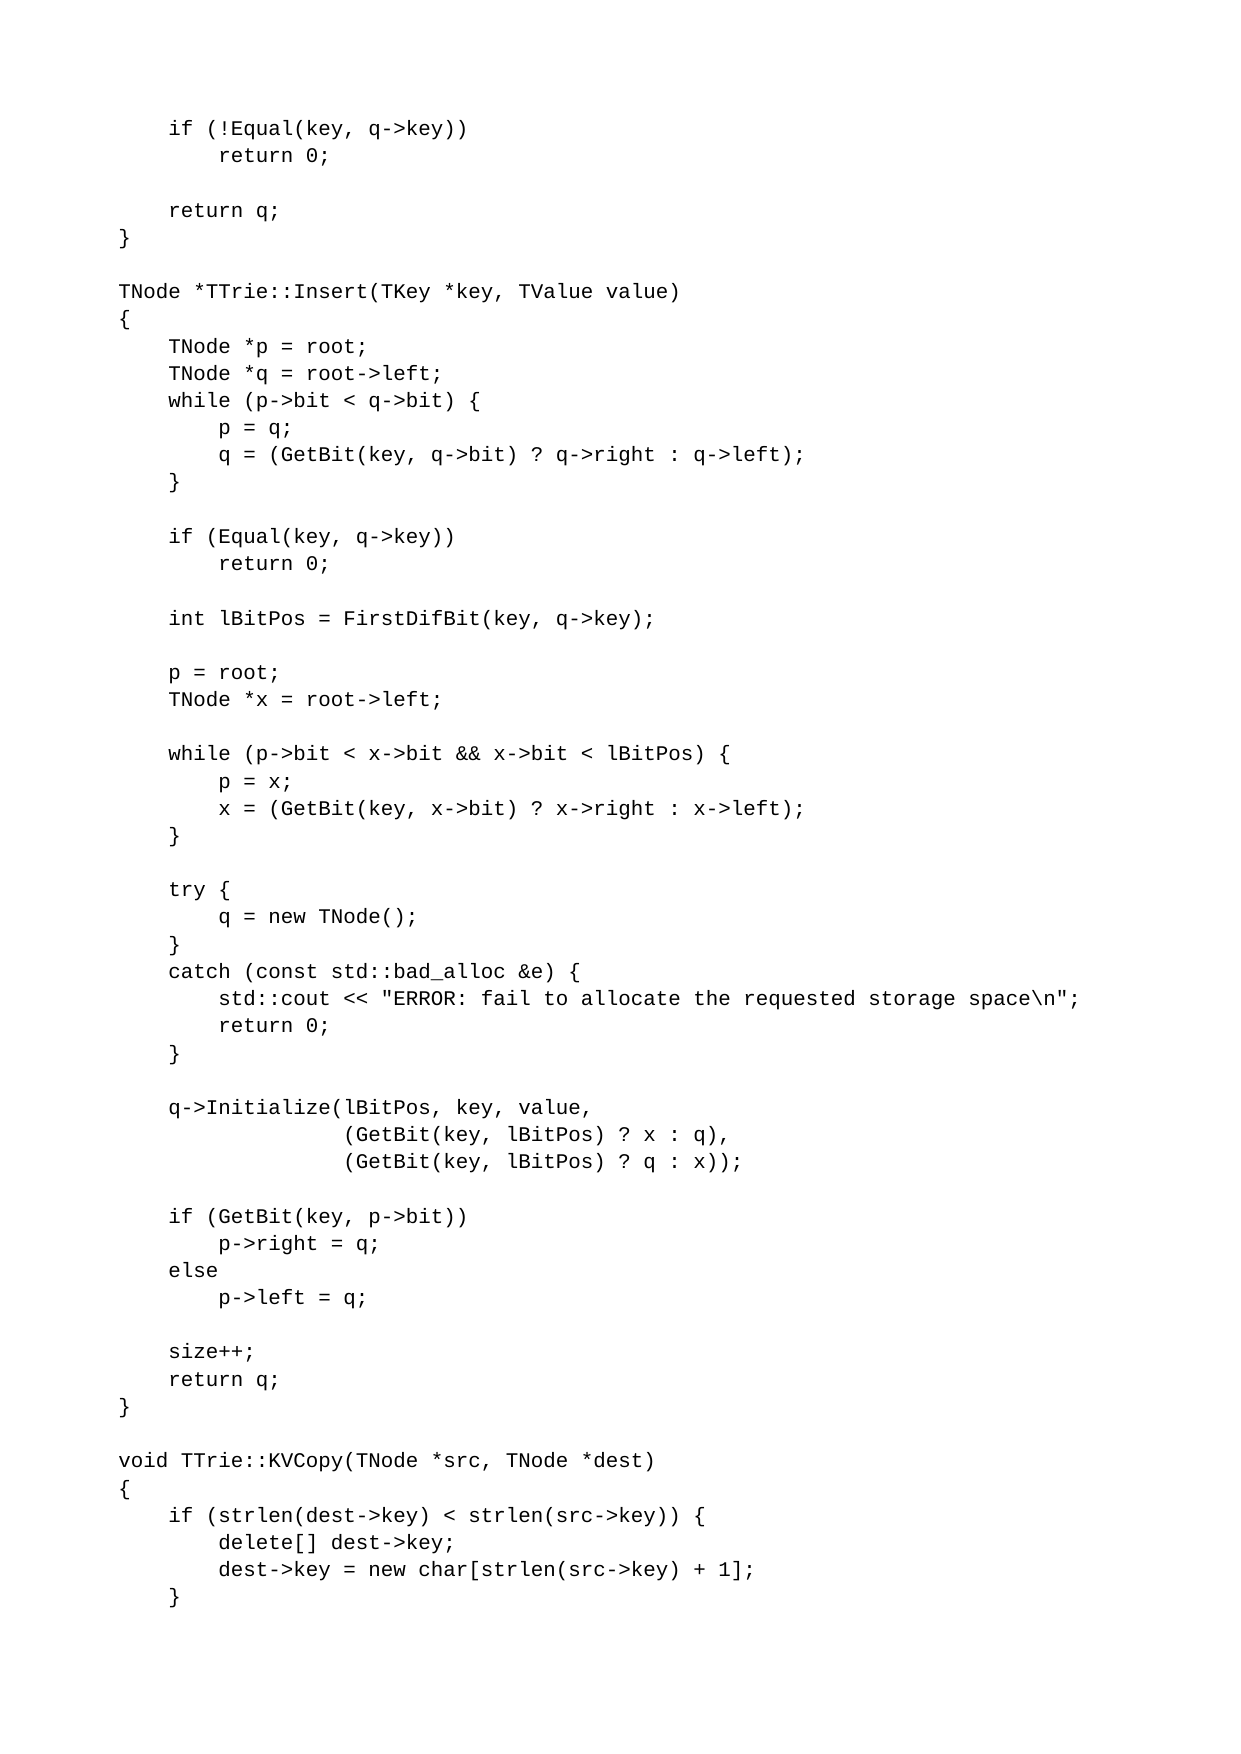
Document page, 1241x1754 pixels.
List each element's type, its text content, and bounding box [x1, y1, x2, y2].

text return 0; [118, 553, 1122, 577]
text q->Initialize(lBitPos, key, value, [118, 1097, 1122, 1121]
text TNode *q = root->left; [118, 363, 1122, 386]
text else [118, 1260, 1122, 1284]
text (GetBit(key, lBitPos) ? q : x)); [118, 1151, 1122, 1175]
text p->right = q; [118, 1233, 1122, 1256]
text if (strlen(dest->key) < strlen(src->key)) { [118, 1505, 1122, 1528]
text dest->key = new char[strlen(src->key) + 1]; [118, 1559, 1122, 1583]
text if (!Equal(key, q->key)) [118, 118, 1122, 142]
text } [118, 472, 1122, 495]
text } [118, 934, 1122, 957]
text } [118, 1586, 1122, 1610]
text p->left = q; [118, 1287, 1122, 1311]
text x = (GetBit(key, x->bit) ? x->right : x->left); [118, 798, 1122, 821]
text p = x; [118, 771, 1122, 794]
text TNode *p = root; [118, 336, 1122, 359]
text std::cout << "ERROR: fail to allocate the requested storage space\n"; [118, 988, 1122, 1012]
text } [118, 825, 1122, 849]
text while (p->bit < x->bit && x->bit < lBitPos) { [118, 743, 1122, 767]
text { [118, 1477, 1122, 1501]
text void TTrie::KVCopy(TNode *src, TNode *dest) [118, 1450, 1122, 1474]
text return 0; [118, 145, 1122, 169]
text p = q; [118, 417, 1122, 441]
text size++; [118, 1342, 1122, 1365]
text return 0; [118, 1015, 1122, 1039]
text int lBitPos = FirstDifBit(key, q->key); [118, 607, 1122, 631]
text TNode *TTrie::Insert(TKey *key, TValue value) [118, 281, 1122, 305]
text if (Equal(key, q->key)) [118, 526, 1122, 549]
text q = new TNode(); [118, 907, 1122, 930]
text p = root; [118, 662, 1122, 686]
text catch (const std::bad_alloc &e) { [118, 961, 1122, 984]
text return q; [118, 1369, 1122, 1392]
text return q; [118, 200, 1122, 223]
text { [118, 308, 1122, 332]
text TNode *x = root->left; [118, 689, 1122, 713]
text } [118, 1042, 1122, 1066]
text } [118, 227, 1122, 251]
text try { [118, 879, 1122, 903]
text while (p->bit < q->bit) { [118, 390, 1122, 414]
text (GetBit(key, lBitPos) ? x : q), [118, 1124, 1122, 1148]
text q = (GetBit(key, q->bit) ? q->right : q->left); [118, 444, 1122, 468]
text } [118, 1396, 1122, 1419]
text delete[] dest->key; [118, 1532, 1122, 1556]
text if (GetBit(key, p->bit)) [118, 1206, 1122, 1229]
